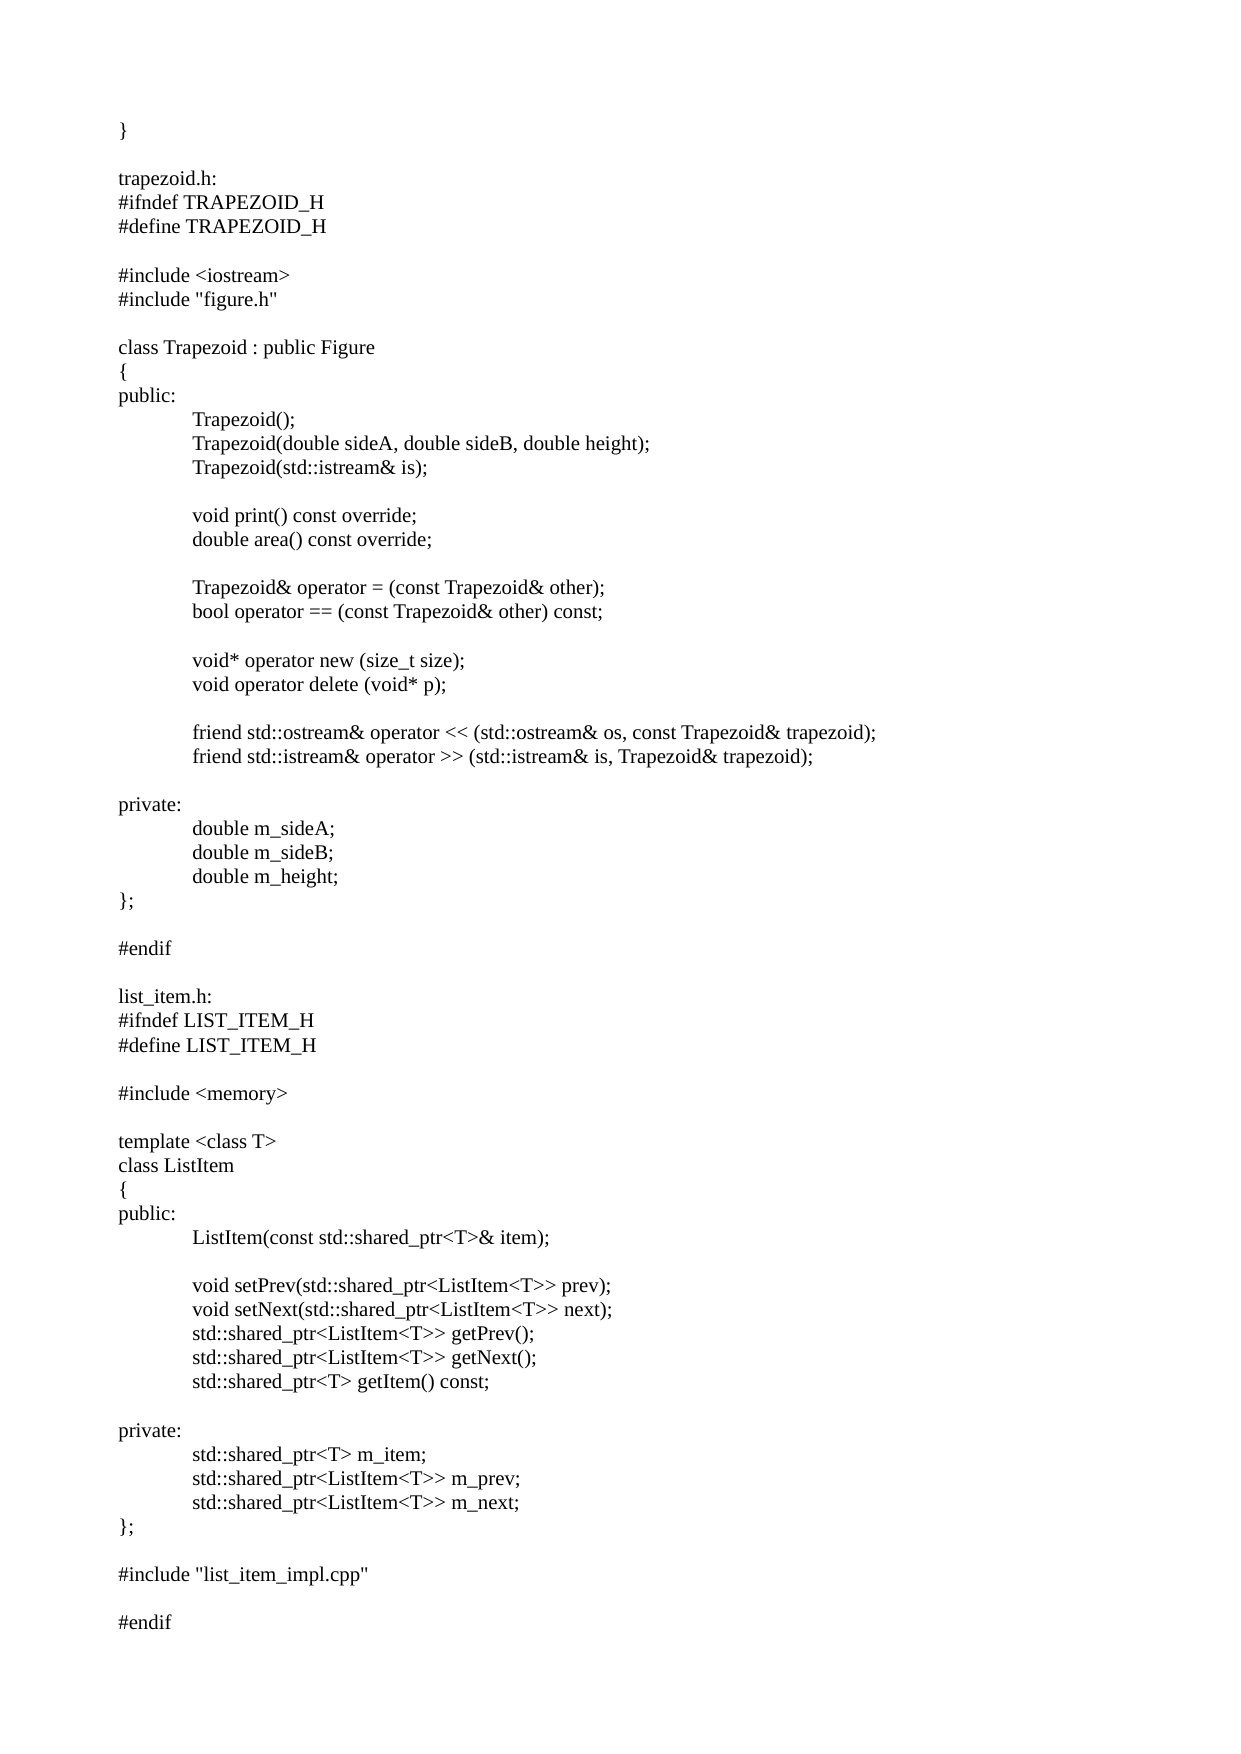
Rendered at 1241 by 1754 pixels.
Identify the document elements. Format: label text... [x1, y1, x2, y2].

list trapezoid.h: [118, 166, 1122, 190]
list #include <memory> [118, 1081, 1122, 1105]
list void* operator new (size_t size); [118, 647, 1122, 672]
list double area() const override; [118, 527, 1122, 551]
list bool operator == (const Trapezoid& other) const; [118, 599, 1122, 623]
list public: [118, 383, 1122, 407]
list #define LIST_ITEM_H [118, 1032, 1122, 1057]
list std::shared_ptr<ListItem<T>> m_next; [118, 1490, 1122, 1514]
list std::shared_ptr<T> m_item; [118, 1442, 1122, 1466]
list std::shared_ptr<ListItem<T>> getNext(); [118, 1345, 1122, 1369]
list void print() const override; [118, 503, 1122, 527]
list double m_sideA; [118, 816, 1122, 840]
list private: [118, 792, 1122, 816]
list class ListItem [118, 1153, 1122, 1177]
list { [118, 1177, 1122, 1201]
list void setNext(std::shared_ptr<ListItem<T>> next); [118, 1297, 1122, 1321]
list friend std::istream& operator >> (std::istream& is, Trapezoid& trapezoid); [118, 744, 1122, 768]
list Trapezoid(); [118, 407, 1122, 431]
list template <class T> [118, 1129, 1122, 1153]
list list_item.h: [118, 984, 1122, 1008]
list Trapezoid& operator = (const Trapezoid& other); [118, 575, 1122, 599]
list double m_sideB; [118, 840, 1122, 864]
list void setPrev(std::shared_ptr<ListItem<T>> prev); [118, 1273, 1122, 1297]
list std::shared_ptr<ListItem<T>> m_prev; [118, 1466, 1122, 1490]
list #include <iostream> [118, 262, 1122, 287]
list class Trapezoid : public Figure [118, 335, 1122, 359]
list #include "figure.h" [118, 287, 1122, 311]
list #ifndef LIST_ITEM_H [118, 1008, 1122, 1032]
list public: [118, 1201, 1122, 1225]
list #endif [118, 936, 1122, 960]
list }; [118, 888, 1122, 912]
list void operator delete (void* p); [118, 672, 1122, 696]
list std::shared_ptr<ListItem<T>> getPrev(); [118, 1321, 1122, 1345]
list double m_height; [118, 864, 1122, 888]
list Trapezoid(double sideA, double sideB, double height); [118, 431, 1122, 455]
list Trapezoid(std::istream& is); [118, 455, 1122, 479]
list #define TRAPEZOID_H [118, 214, 1122, 238]
list ListItem(const std::shared_ptr<T>& item); [118, 1225, 1122, 1249]
list { [118, 359, 1122, 383]
list }; [118, 1514, 1122, 1538]
list #endif [118, 1610, 1122, 1634]
list std::shared_ptr<T> getItem() const; [118, 1369, 1122, 1393]
list private: [118, 1417, 1122, 1442]
list #ifndef TRAPEZOID_H [118, 190, 1122, 214]
list #include "list_item_impl.cpp" [118, 1562, 1122, 1586]
list } [118, 118, 1122, 142]
list friend std::ostream& operator << (std::ostream& os, const Trapezoid& trapezoid); [118, 720, 1122, 744]
